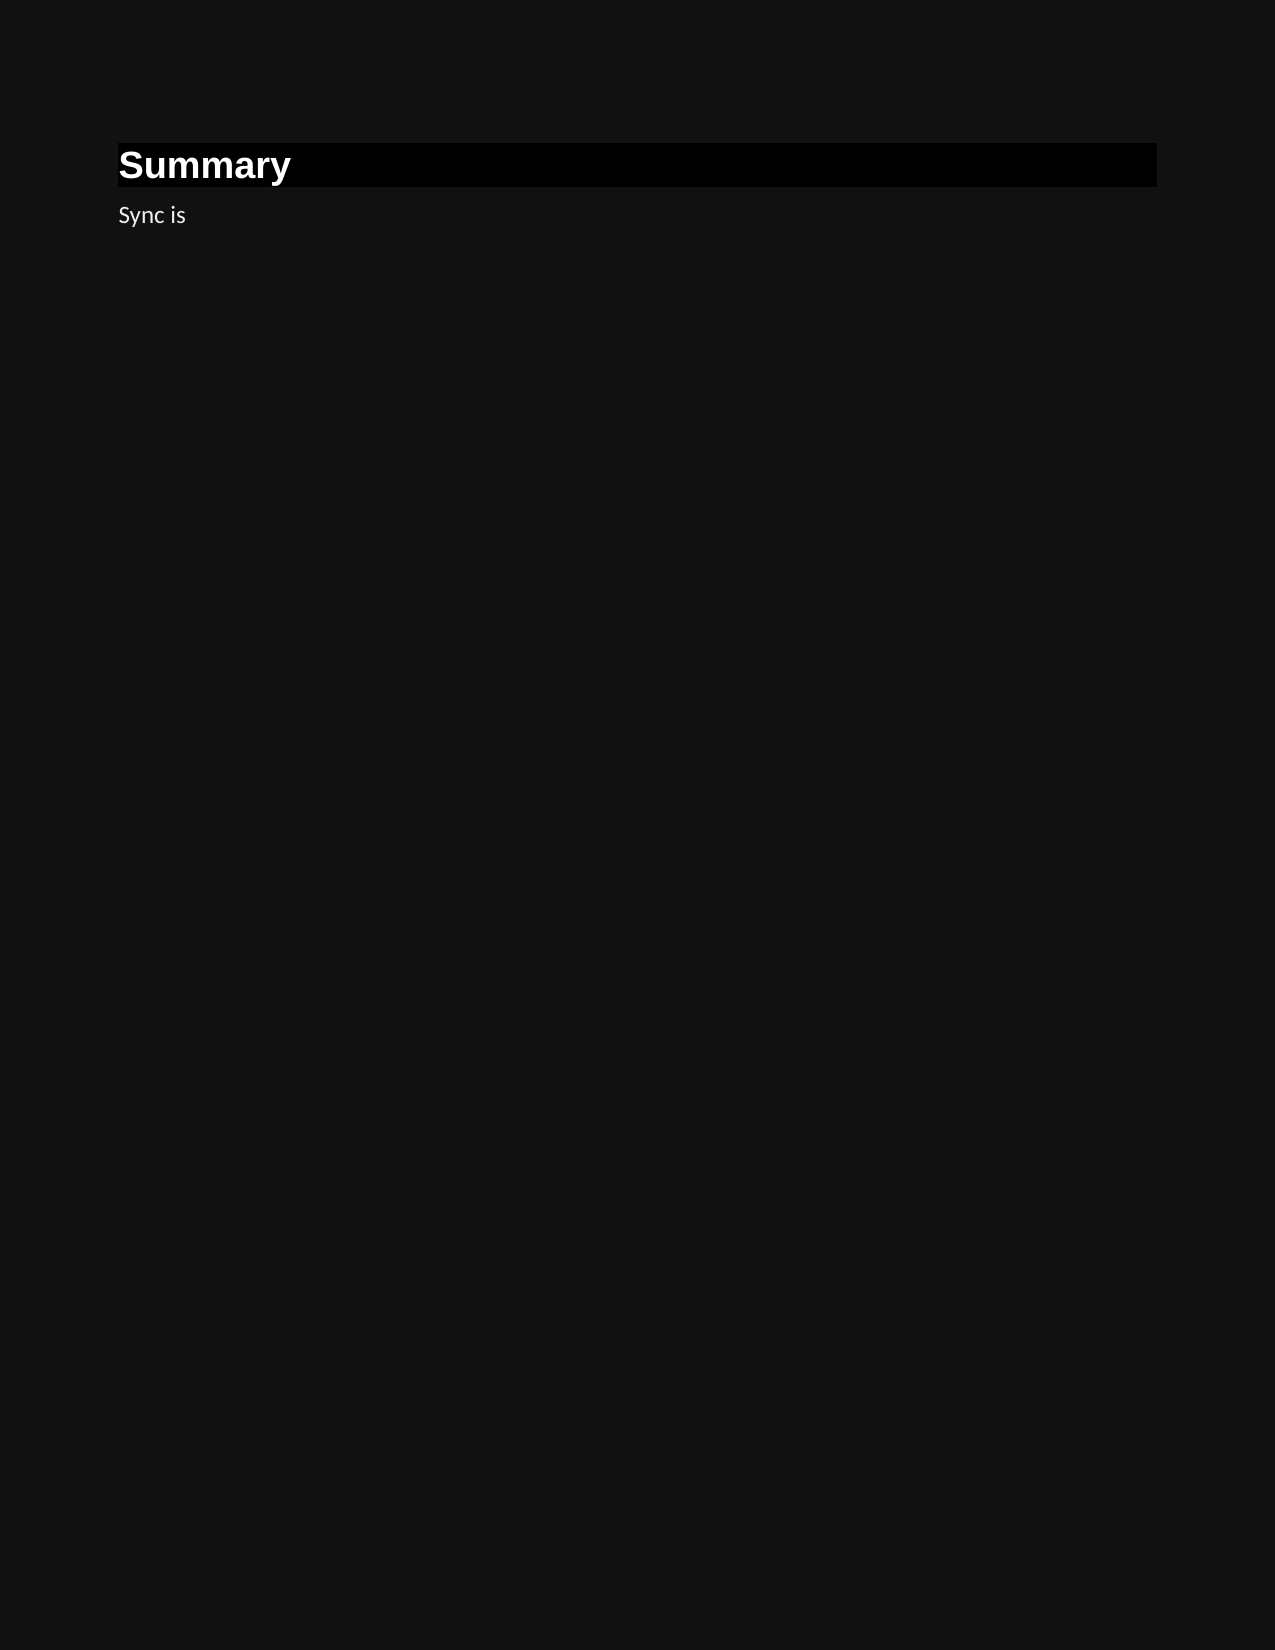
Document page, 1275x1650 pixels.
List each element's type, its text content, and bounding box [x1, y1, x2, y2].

text Sync is [118, 199, 1157, 230]
subtitle Summary [118, 143, 1157, 187]
